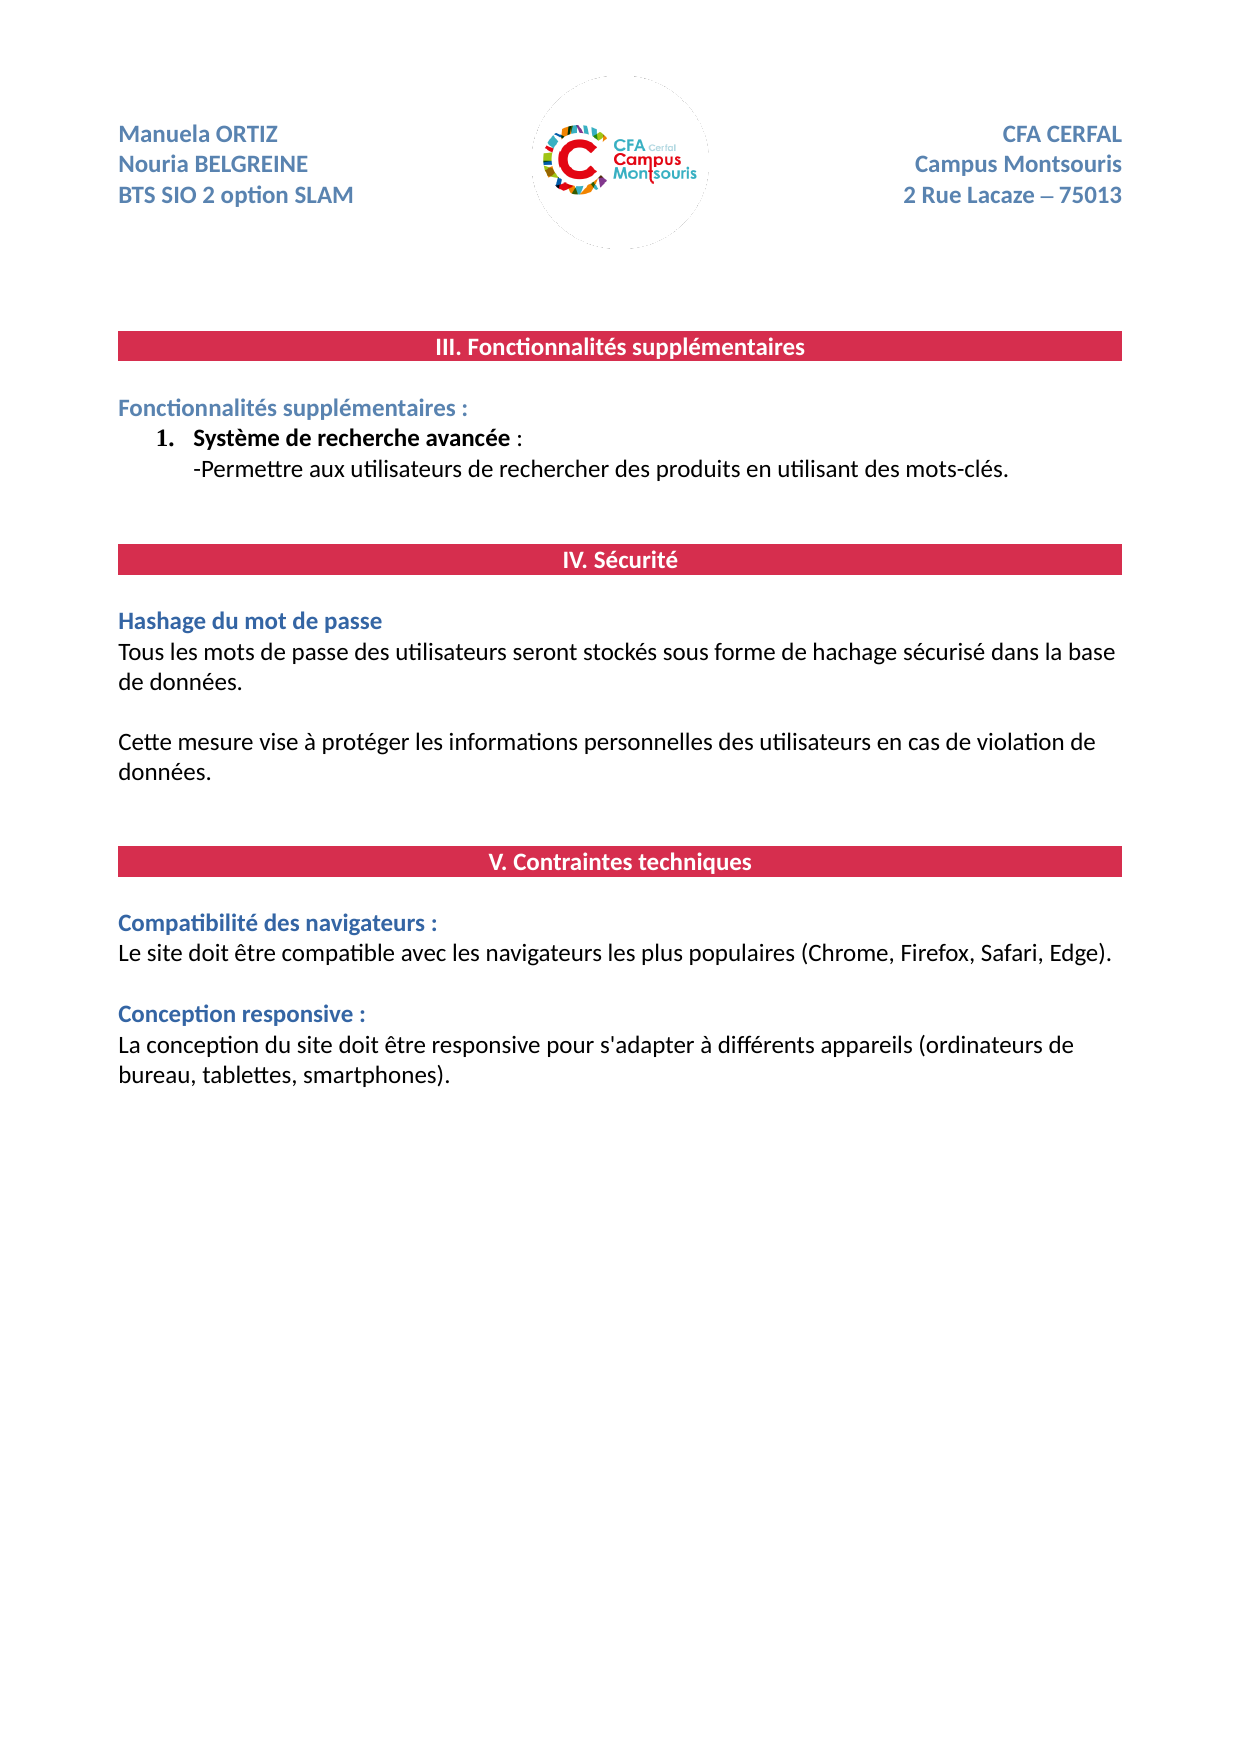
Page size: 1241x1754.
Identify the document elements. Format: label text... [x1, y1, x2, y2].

text Compatibilité des navigateurs : [118, 907, 1122, 938]
text Tous les mots de passe des utilisateurs seront stockés sous forme de hachage sécurisé dans la base de données. [118, 636, 1122, 697]
text La conception du site doit être responsive pour s'adapter à différents appareils (ordinateurs de bureau, tablettes, smartphones). [118, 1029, 1122, 1090]
text Hashage du mot de passe [118, 605, 1122, 636]
text III. Fonctionnalités supplémentaires [118, 331, 1122, 361]
text Conception responsive : [118, 999, 1122, 1029]
list -Permettre aux utilisateurs de rechercher des produits en utilisant des mots-clés. [156, 453, 1122, 483]
text IV. Sécurité [118, 544, 1122, 575]
text Le site doit être compatible avec les navigateurs les plus populaires (Chrome, Firefox, Safari, Edge). [118, 938, 1122, 968]
picture [531, 76, 709, 249]
list Système de recherche avancée : [156, 422, 1122, 453]
text Fonctionnalités supplémentaires : [118, 392, 1122, 422]
text V. Contraintes techniques [118, 846, 1122, 877]
text Cette mesure vise à protéger les informations personnelles des utilisateurs en cas de violation de données. [118, 726, 1122, 787]
